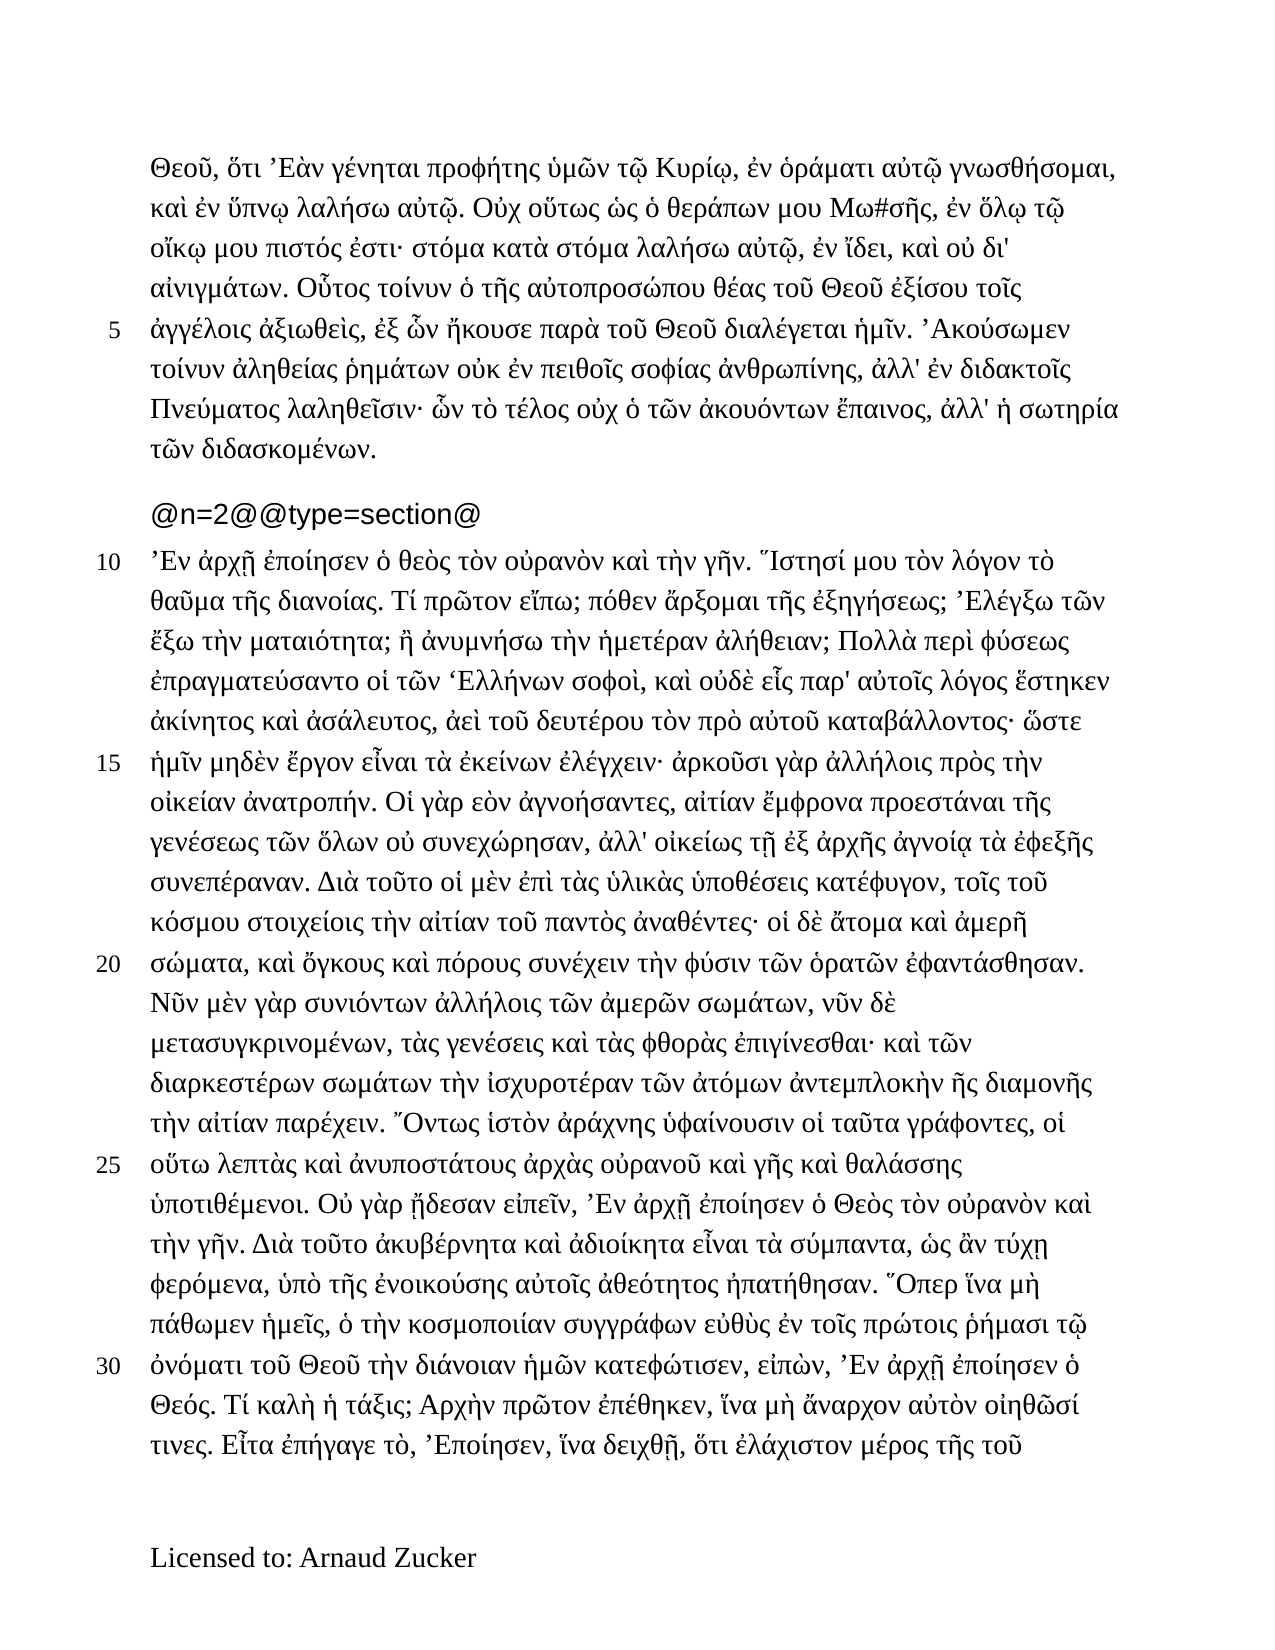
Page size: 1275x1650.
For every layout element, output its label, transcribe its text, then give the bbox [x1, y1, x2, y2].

text ’Εν ἀρχῇ ἐποίησεν ὁ θεὸς τὸν οὐρανὸν καὶ τὴν γῆν. ῞Ιστησί μου τὸν λόγον τὸ θαῦμα τῆς διανοίας. Τί πρῶτον εἴπω; πόθεν ἄρξομαι τῆς ἐξηγήσεως; ’Ελέγξω τῶν ἔξω τὴν ματαιότητα; ἢ ἀνυμνήσω τὴν ἡμετέραν ἀλήθειαν; Πολλὰ περὶ ϕύσεως ἐπραγματεύσαντο οἱ τῶν ‘Ελλήνων σοϕοὶ, καὶ οὐδὲ εἷς παρ' αὐτοῖς λόγος ἕστηκεν ἀκίνητος καὶ ἀσάλευτος, ἀεὶ τοῦ δευτέρου τὸν πρὸ αὐτοῦ καταβάλλοντος· ὥστε ἡμῖν μηδὲν ἔργον εἶναι τὰ ἐκείνων ἐλέγχειν· ἀρκοῦσι γὰρ ἀλλήλοις πρὸς τὴν οἰκείαν ἀνατροπήν. Οἱ γὰρ εὸν ἀγνοήσαντες, αἰτίαν ἔμϕρονα προεστάναι τῆς γενέσεως τῶν ὅλων οὐ συνεχώρησαν, ἀλλ' οἰκείως τῇ ἐξ ἀρχῆς ἀγνοίᾳ τὰ ἐϕεξῆς συνεπέραναν. Διὰ τοῦτο οἱ μὲν ἐπὶ τὰς ὑλικὰς ὑποθέσεις κατέϕυγον, τοῖς τοῦ κόσμου στοιχείοις τὴν αἰτίαν τοῦ παντὸς ἀναθέντες· οἱ δὲ ἄτομα καὶ ἀμερῆ σώματα, καὶ ὄγκους καὶ πόρους συνέχειν τὴν ϕύσιν τῶν ὁρατῶν ἐϕαντάσθησαν. Νῦν μὲν γὰρ συνιόντων ἀλλήλοις τῶν ἀμερῶν σωμάτων, νῦν δὲ μετασυγκρινομένων, τὰς γενέσεις καὶ τὰς ϕθορὰς ἐπιγίνεσθαι· καὶ τῶν διαρκεστέρων σωμάτων τὴν ἰσχυροτέραν τῶν ἀτόμων ἀντεμπλοκὴν ῆς διαμονῆς τὴν αἰτίαν παρέχειν. ῎Οντως ἱστὸν ἀράχνης ὑϕαίνουσιν οἱ ταῦτα γράϕοντες, οἱ οὕτω λεπτὰς καὶ ἀνυποστάτους ἀρχὰς οὐρανοῦ καὶ γῆς καὶ θαλάσσης ὑποτιθέμενοι. Οὐ γὰρ ᾔδεσαν εἰπεῖν, ’Εν ἀρχῇ ἐποίησεν ὁ Θεὸς τὸν οὐρανὸν καὶ τὴν γῆν. Διὰ τοῦτο ἀκυβέρνητα καὶ ἀδιοίκητα εἶναι τὰ σύμπαντα, ὡς ἂν τύχῃ ϕερόμενα, ὑπὸ τῆς ἐνοικούσης αὐτοῖς ἀθεότητος ἠπατήθησαν. ῞Οπερ ἵνα μὴ πάθωμεν ἡμεῖς, ὁ τὴν κοσμοποιίαν συγγράϕων εὐθὺς ἐν τοῖς πρώτοις ῥήμασι τῷ ὀνόματι τοῦ Θεοῦ τὴν διάνοιαν ἡμῶν κατεϕώτισεν, εἰπὼν, ’Εν ἀρχῇ ἐποίησεν ὁ Θεός. Τί καλὴ ἡ τάξις; Αρχὴν πρῶτον ἐπέθηκεν, ἵνα μὴ ἄναρχον αὐτὸν οἰηθῶσί τινες. Εἶτα ἐπήγαγε τὸ, ’Εποίησεν, ἵνα δειχθῇ, ὅτι ἐλάχιστον μέρος τῆς τοῦ [150, 543, 1125, 1461]
text Θεοῦ, ὅτι ’Εὰν γένηται προϕήτης ὑμῶν τῷ Κυρίῳ, ἐν ὁράματι αὐτῷ γνωσθήσομαι, καὶ ἐν ὕπνῳ λαλήσω αὐτῷ. Οὐχ οὕτως ὡς ὁ θεράπων μου Μω#σῆς, ἐν ὅλῳ τῷ οἴκῳ μου πιστός ἐστι· στόμα κατὰ στόμα λαλήσω αὐτῷ, ἐν ἴδει, καὶ οὐ δι' αἰνιγμάτων. Οὗτος τοίνυν ὁ τῆς αὐτοπροσώπου θέας τοῦ Θεοῦ ἐξίσου τοῖς ἀγγέλοις ἀξιωθεὶς, ἐξ ὧν ἤκουσε παρὰ τοῦ Θεοῦ διαλέγεται ἡμῖν. ’Ακούσωμεν τοίνυν ἀληθείας ῥημάτων οὐκ ἐν πειθοῖς σοϕίας ἀνθρωπίνης, ἀλλ' ἐν διδακτοῖς Πνεύματος λαληθεῖσιν· ὧν τὸ τέλος οὐχ ὁ τῶν ἀκουόντων ἔπαινος, ἀλλ' ἡ σωτηρία τῶν διδασκομένων. [150, 150, 1125, 465]
subtitle @n=2@@type=section@ [150, 497, 1125, 530]
